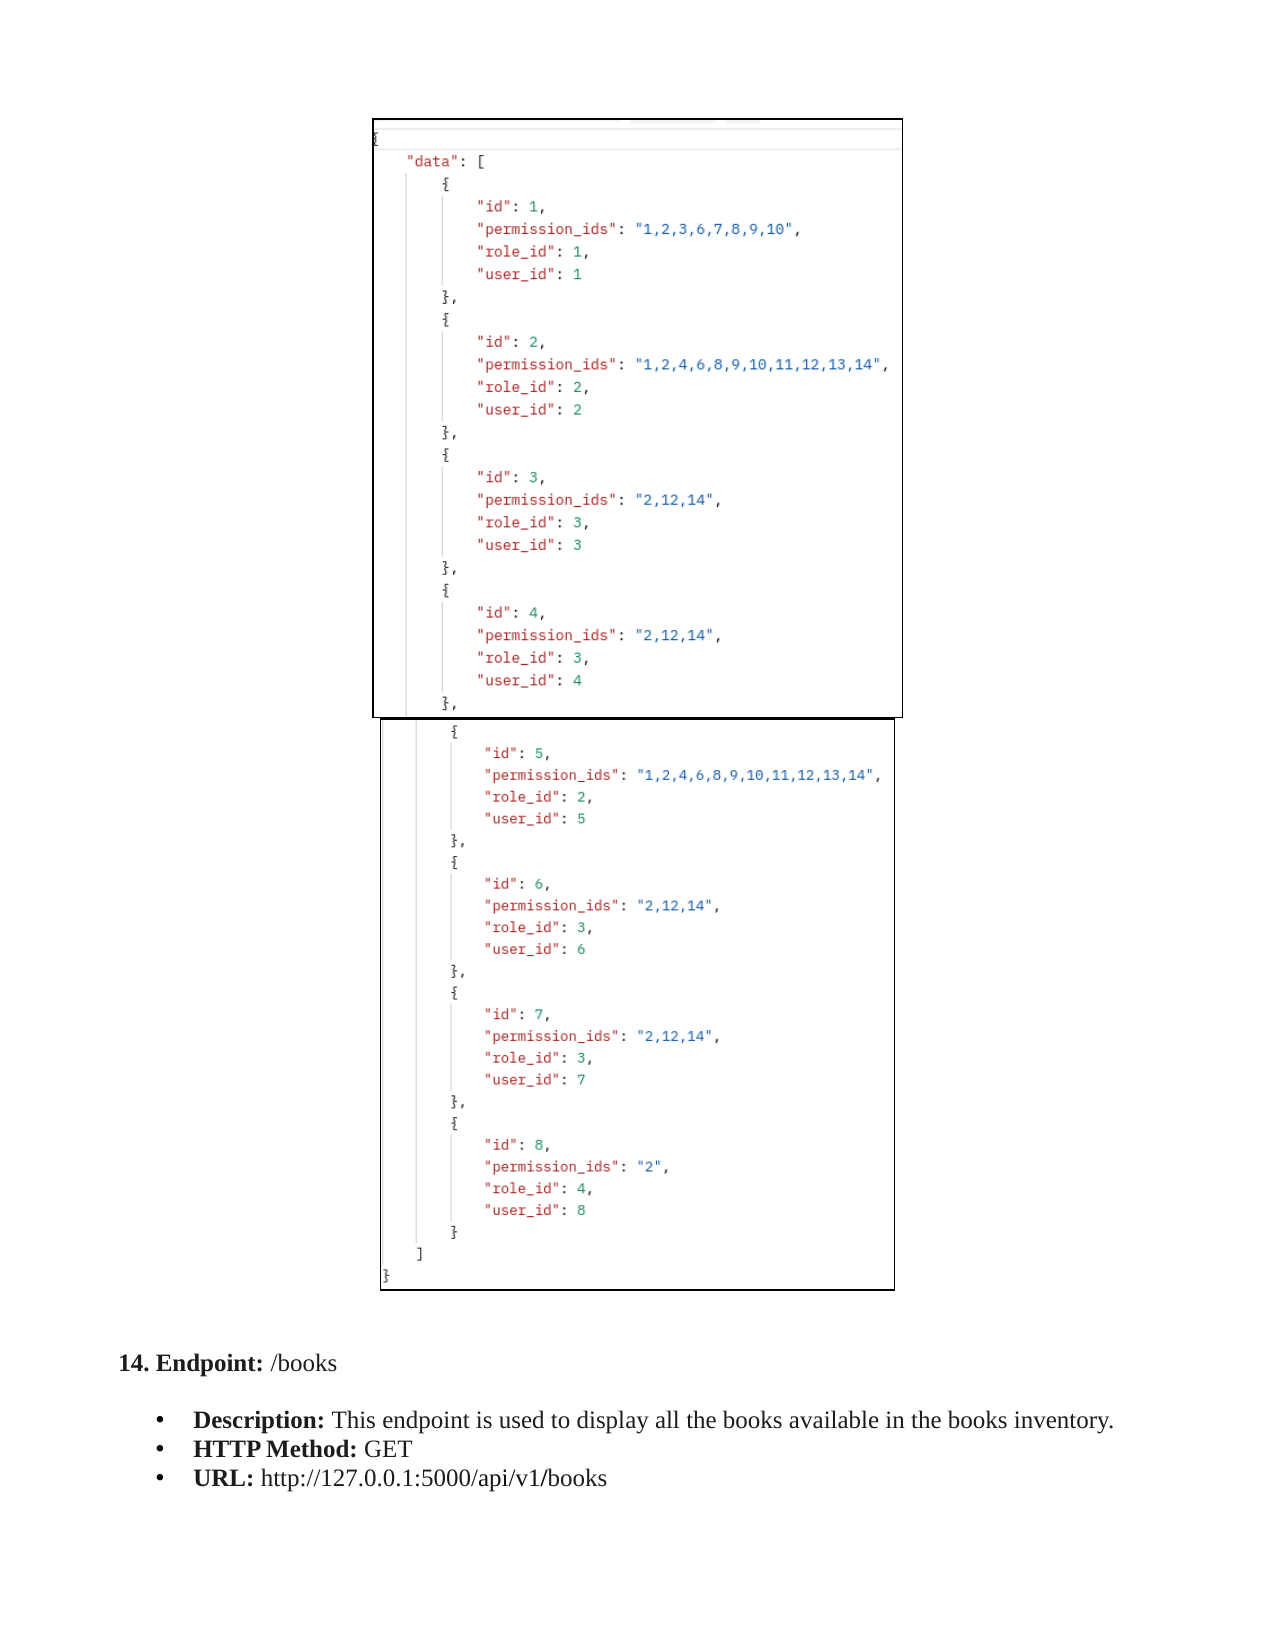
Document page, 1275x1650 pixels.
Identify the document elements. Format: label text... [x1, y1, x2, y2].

picture [381, 720, 894, 1289]
list HTTP Method: GET [156, 1434, 1157, 1463]
list Description: This endpoint is used to display all the books available in the books inventory. [156, 1406, 1157, 1434]
picture [374, 120, 902, 717]
list URL: http://127.0.0.1:5000/api/v1/books [156, 1463, 1157, 1492]
text 14. Endpoint: /books [118, 1348, 1157, 1377]
